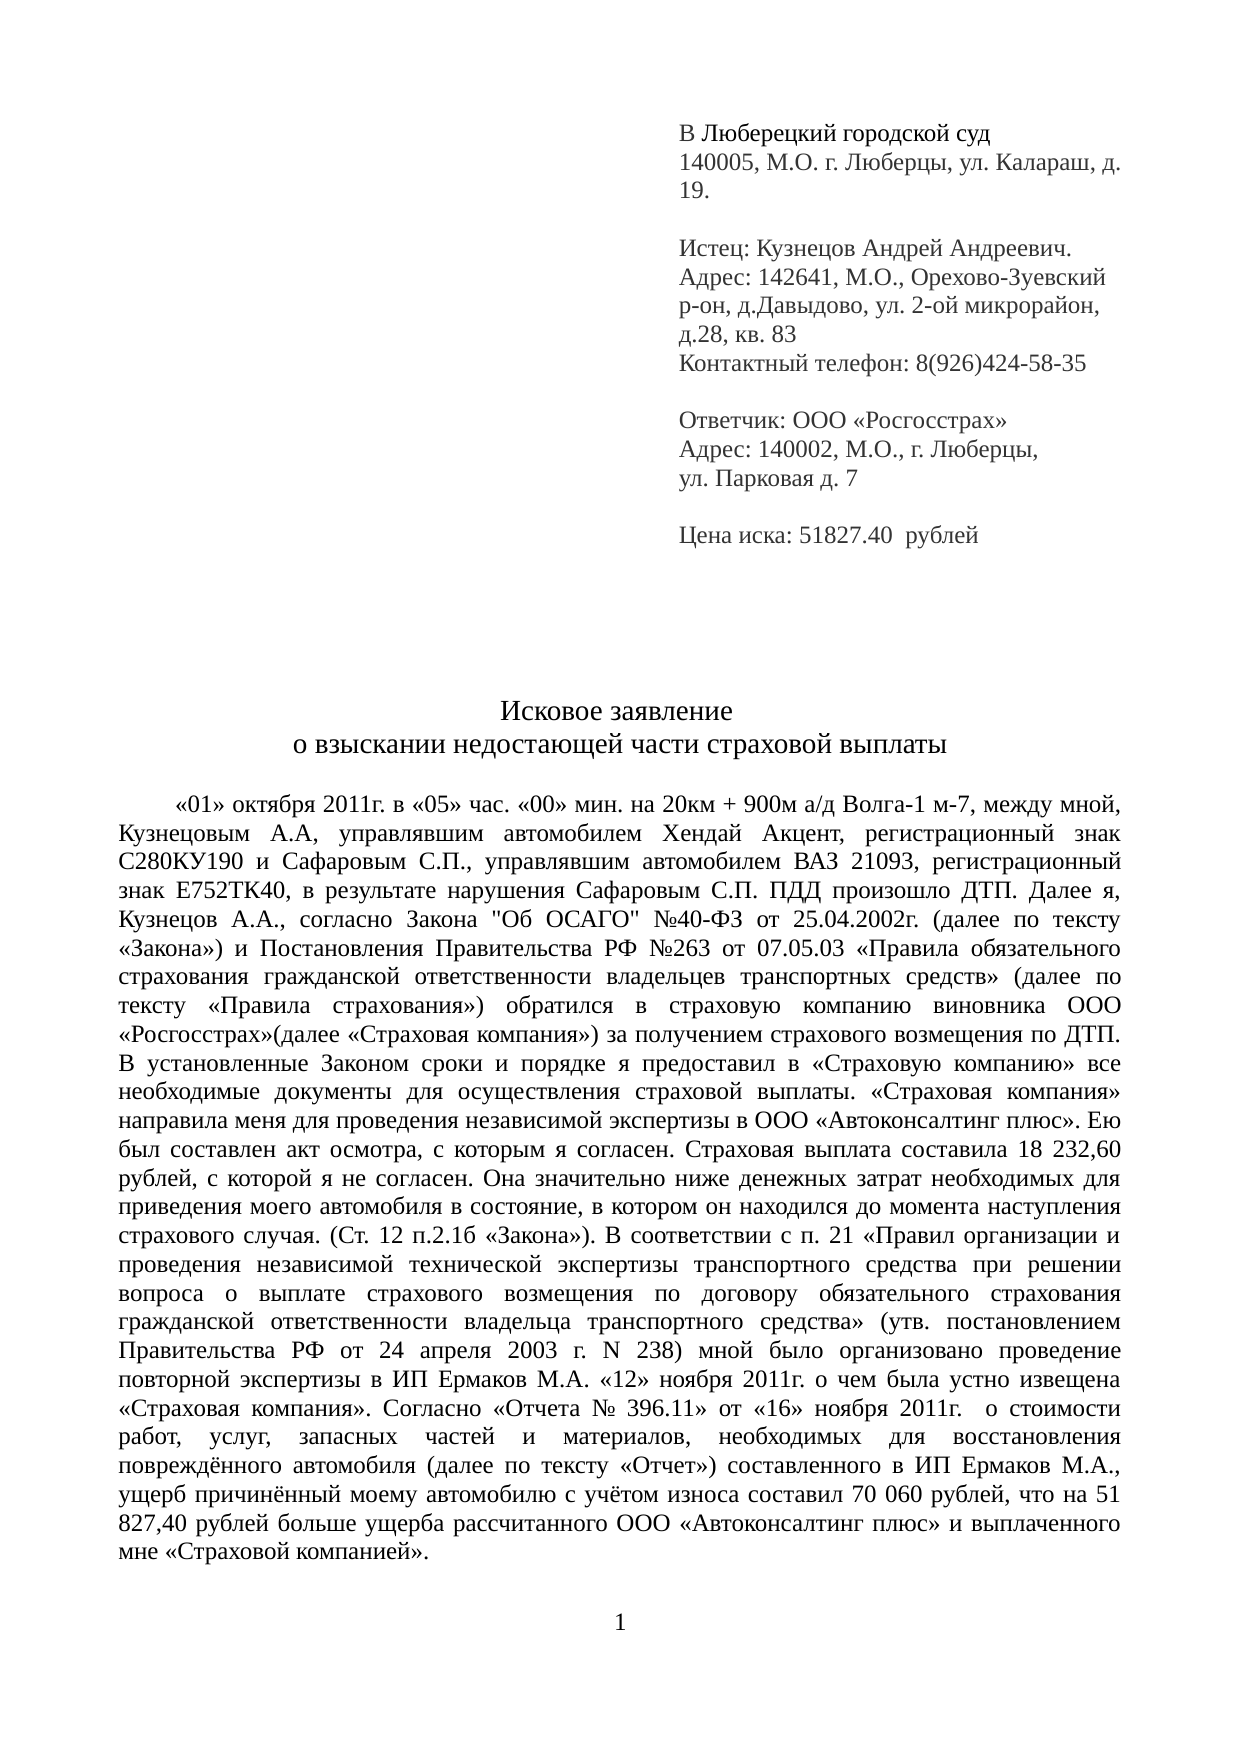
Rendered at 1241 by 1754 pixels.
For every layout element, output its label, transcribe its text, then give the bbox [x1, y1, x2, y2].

text Цена иска: 51827.40 рублей [678, 521, 1122, 549]
text «01» октября 2011г. в «05» час. «00» мин. на 20км + 900м а/д Волга-1 м-7, между мной, Кузнецовым А.А, управлявшим автомобилем Хендай Акцент, регистрационный знак С280КУ190 и Сафаровым С.П., управлявшим автомобилем ВАЗ 21093, регистрационный знак Е752ТК40, в результате нарушения Сафаровым С.П. ПДД произошло ДТП. Далее я, Кузнецов А.А., согласно Закона "Об ОСАГО" №40-ФЗ от 25.04.2002г. (далее по тексту «Закона») и Постановления Правительства РФ №263 от 07.05.03 «Правила обязательного страхования гражданской ответственности владельцев транспортных средств» (далее по тексту «Правила страхования») обратился в страховую компанию виновника ООО «Росгосстрах»(далее «Страховая компания») за получением страхового возмещения по ДТП. В установленные Законом сроки и порядке я предоставил в «Страховую компанию» все необходимые документы для осуществления страховой выплаты. «Страховая компания» направила меня для проведения независимой экспертизы в ООО «Автоконсалтинг плюс». Ею был составлен акт осмотра, с которым я согласен. Страховая выплата составила 18 232,60 рублей, с которой я не согласен. Она значительно ниже денежных затрат необходимых для приведения моего автомобиля в состояние, в котором он находился до момента наступления страхового случая. (Ст. 12 п.2.1б «Закона»). В соответствии с п. 21 «Правил организации и проведения независимой технической экспертизы транспортного средства при решении вопроса о выплате страхового возмещения по договору обязательного страхования гражданской ответственности владельца транспортного средства» (утв. постановлением Правительства РФ от 24 апреля 2003 г. N 238) мной было организовано проведение повторной экспертизы в ИП Ермаков М.А. «12» ноября 2011г. о чем была устно извещена «Страховая компания». Согласно «Отчета № 396.11» от «16» ноября 2011г. о стоимости работ, услуг, запасных частей и материалов, необходимых для восстановления повреждённого автомобиля (далее по тексту «Отчет») составленного в ИП Ермаков М.А., ущерб причинённый моему автомобилю с учётом износа составил 70 060 рублей, что на 51 827,40 рублей больше ущерба рассчитанного ООО «Автоконсалтинг плюс» и выплаченного мне «Страховой компанией». [118, 789, 1122, 1565]
text Ответчик: ООО «Росгосстрах» [678, 406, 1122, 434]
text о взыскании недостающей части страховой выплаты [118, 727, 1122, 760]
text Исковое заявление [118, 693, 1122, 727]
text 140005, М.О. г. Люберцы, ул. Калараш, д. 19. [678, 147, 1122, 204]
text Адрес: 142641, М.О., Орехово-Зуевский р-он, д.Давыдово, ул. 2-ой микрорайон, д.28, кв. 83 [678, 262, 1122, 348]
text Контактный телефон: 8(926)424-58-35 [678, 348, 1122, 377]
text В Люберецкий городской суд [678, 118, 1122, 147]
text Истец: Кузнецов Андрей Андреевич. [678, 233, 1122, 262]
text ул. Парковая д. 7 [678, 463, 1122, 492]
text Адрес: 140002, М.О., г. Люберцы, [678, 434, 1122, 463]
